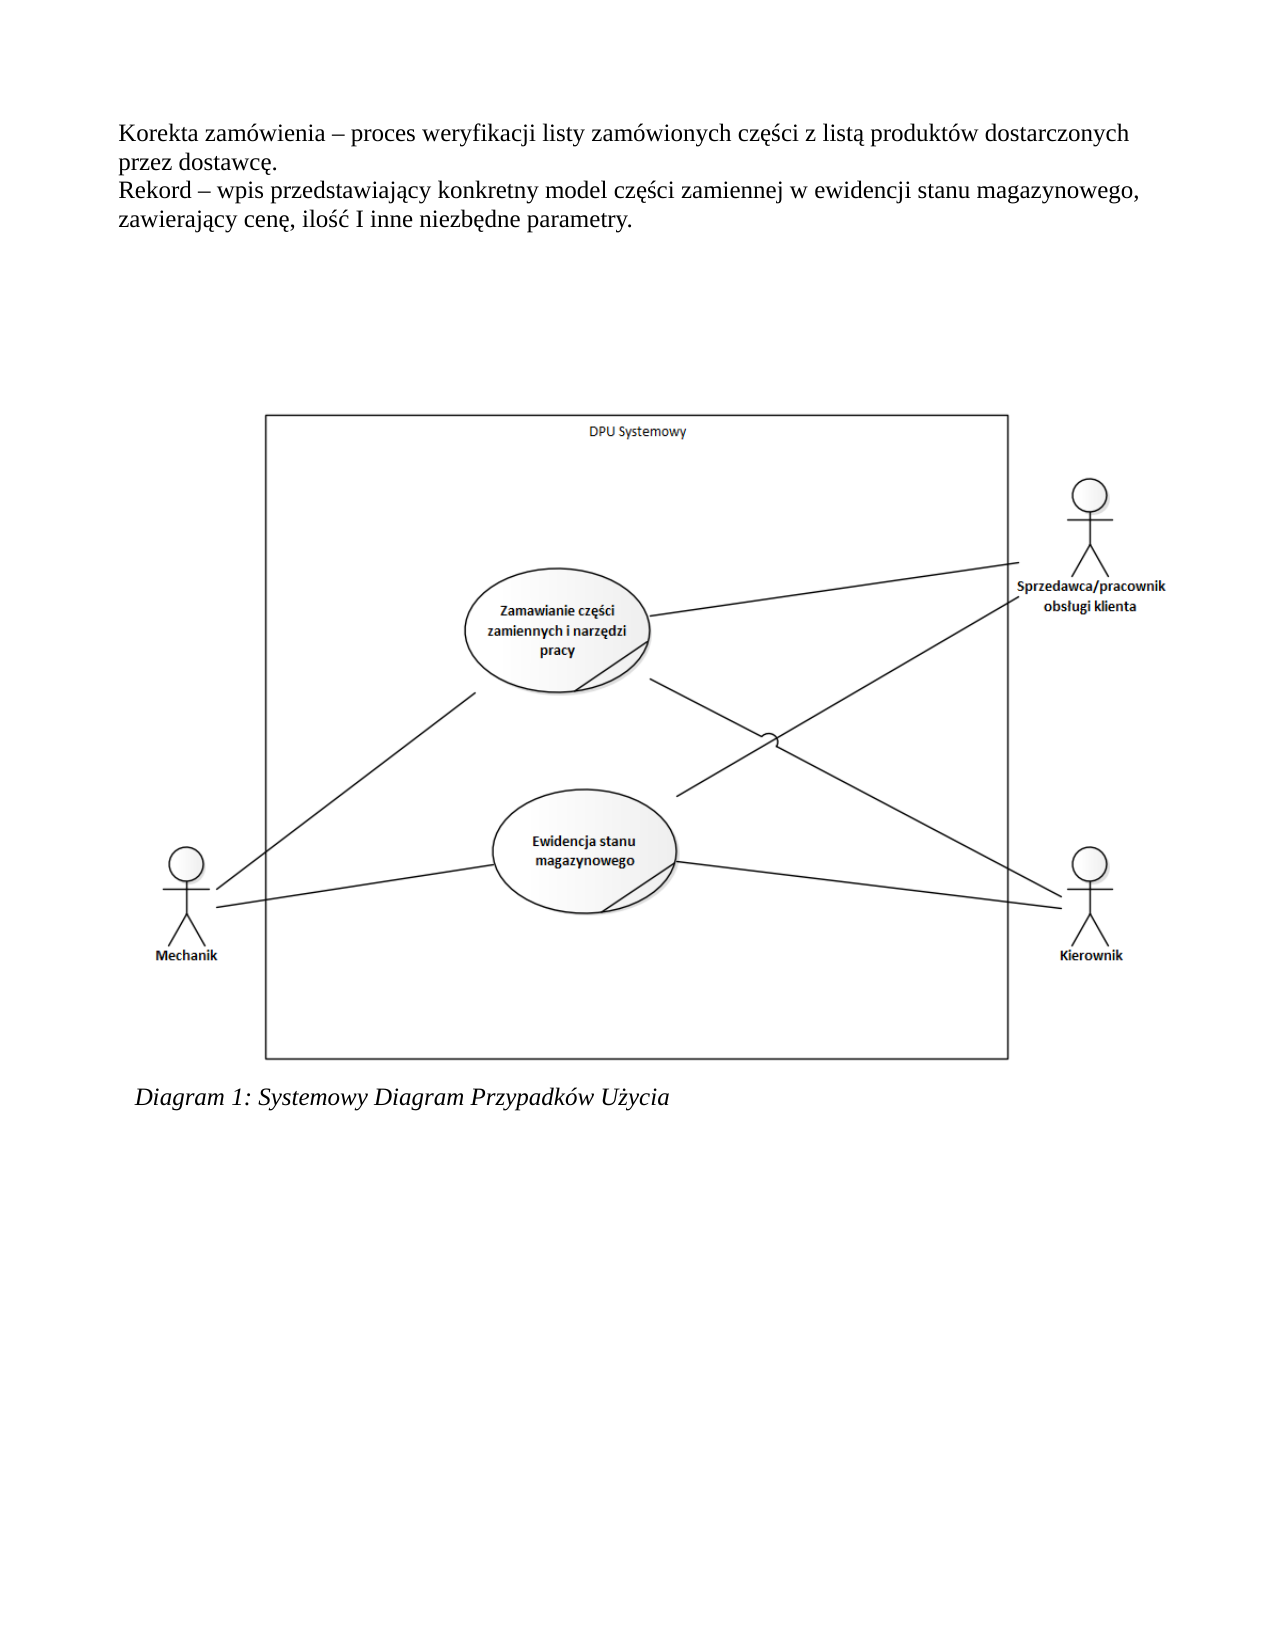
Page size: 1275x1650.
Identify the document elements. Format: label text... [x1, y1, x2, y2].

text Korekta zamówienia – proces weryfikacji listy zamówionych części z listą produktów dostarczonych przez dostawcę. [118, 118, 1157, 176]
picture [134, 386, 1174, 1082]
text Diagram 1: Systemowy Diagram Przypadków Użycia [134, 1082, 1173, 1111]
text Rekord – wpis przedstawiający konkretny model części zamiennej w ewidencji stanu magazynowego, zawierający cenę, ilość I inne niezbędne parametry. [118, 176, 1157, 233]
